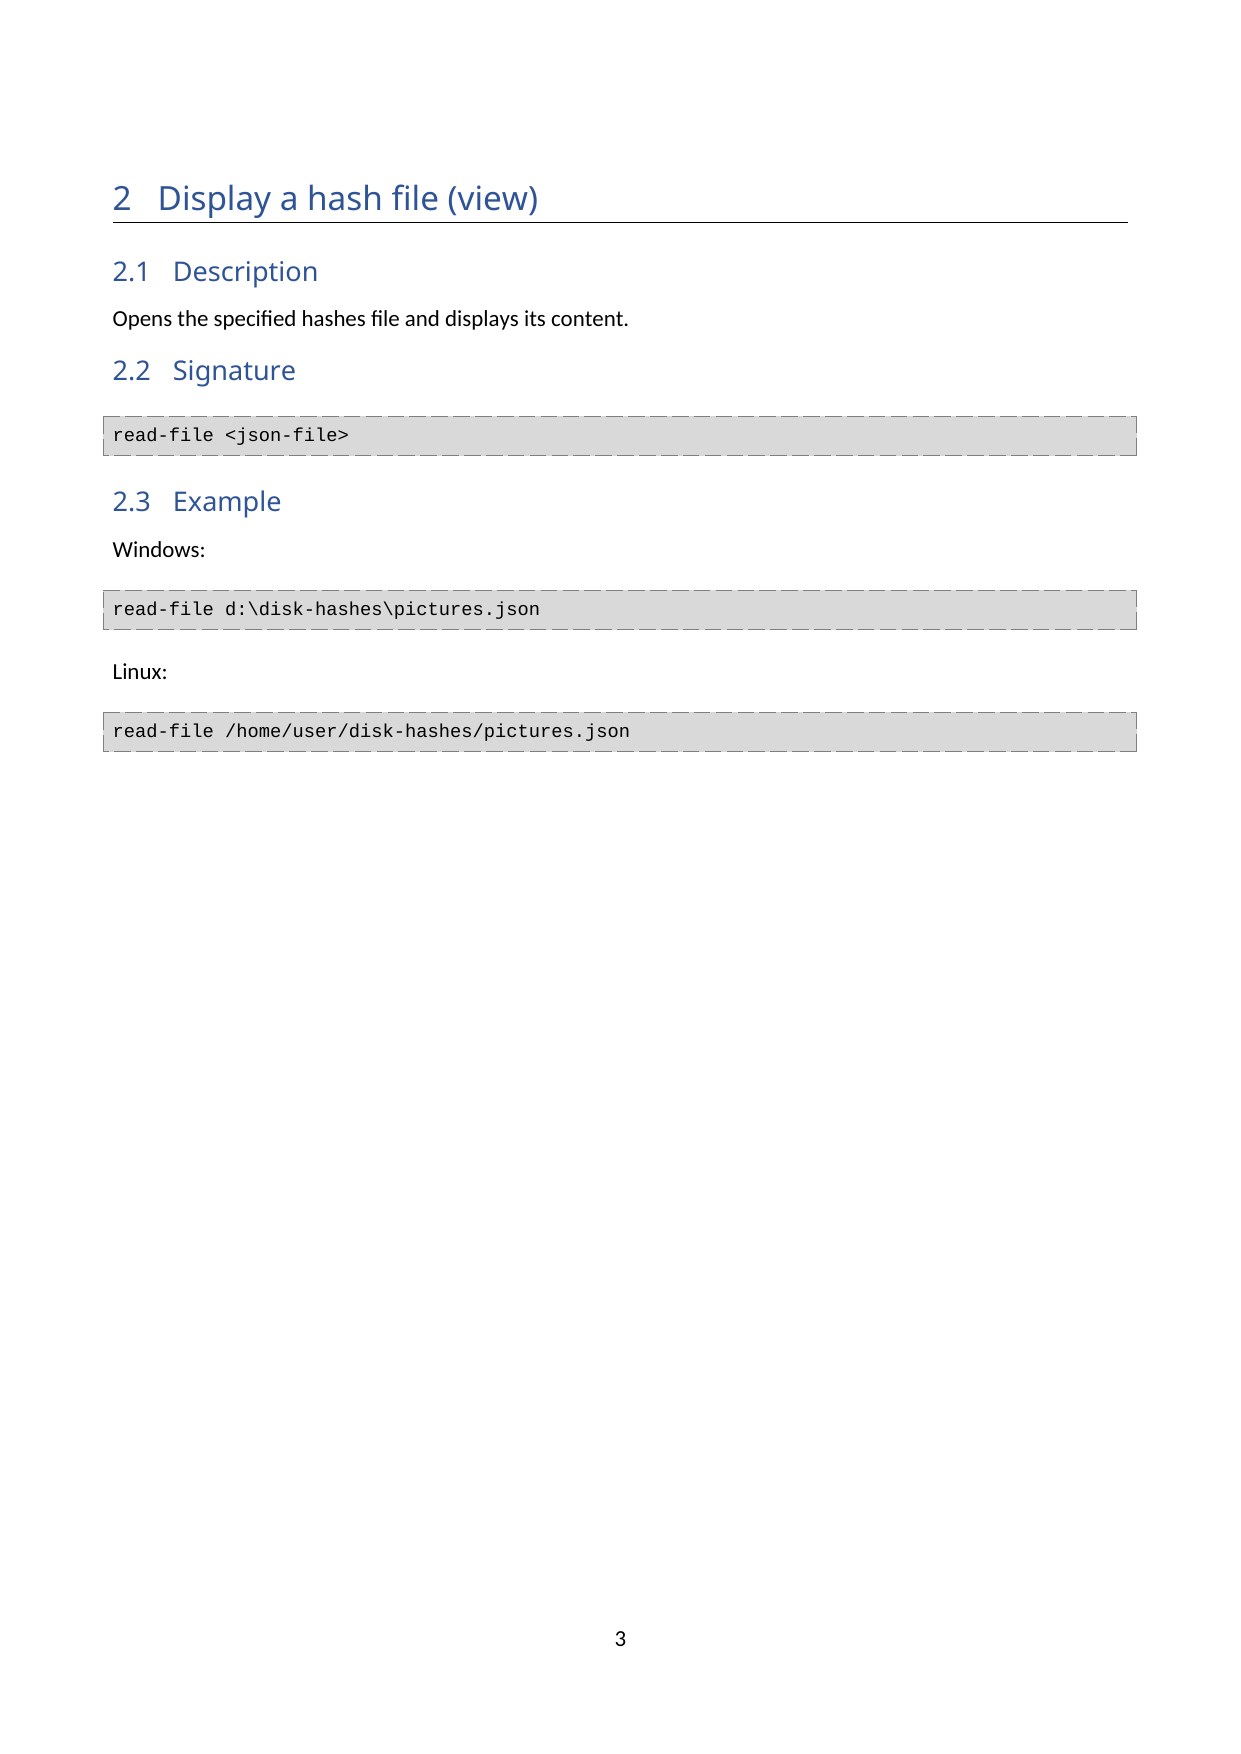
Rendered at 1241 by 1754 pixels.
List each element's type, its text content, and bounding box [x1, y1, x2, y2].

subtitle Display a hash file (view) [112, 175, 1128, 223]
text read-file d:\disk-hashes\pictures.json [103, 590, 1137, 630]
subtitle Signature [112, 351, 1128, 388]
text read-file <json-file> [103, 416, 1137, 456]
text Windows: [112, 535, 1128, 563]
text read-file /home/user/disk-hashes/pictures.json [103, 712, 1137, 752]
subtitle Example [112, 483, 1128, 519]
text Linux: [112, 657, 1128, 685]
subtitle Description [112, 252, 1128, 289]
text Opens the specified hashes file and displays its content. [112, 304, 1128, 332]
